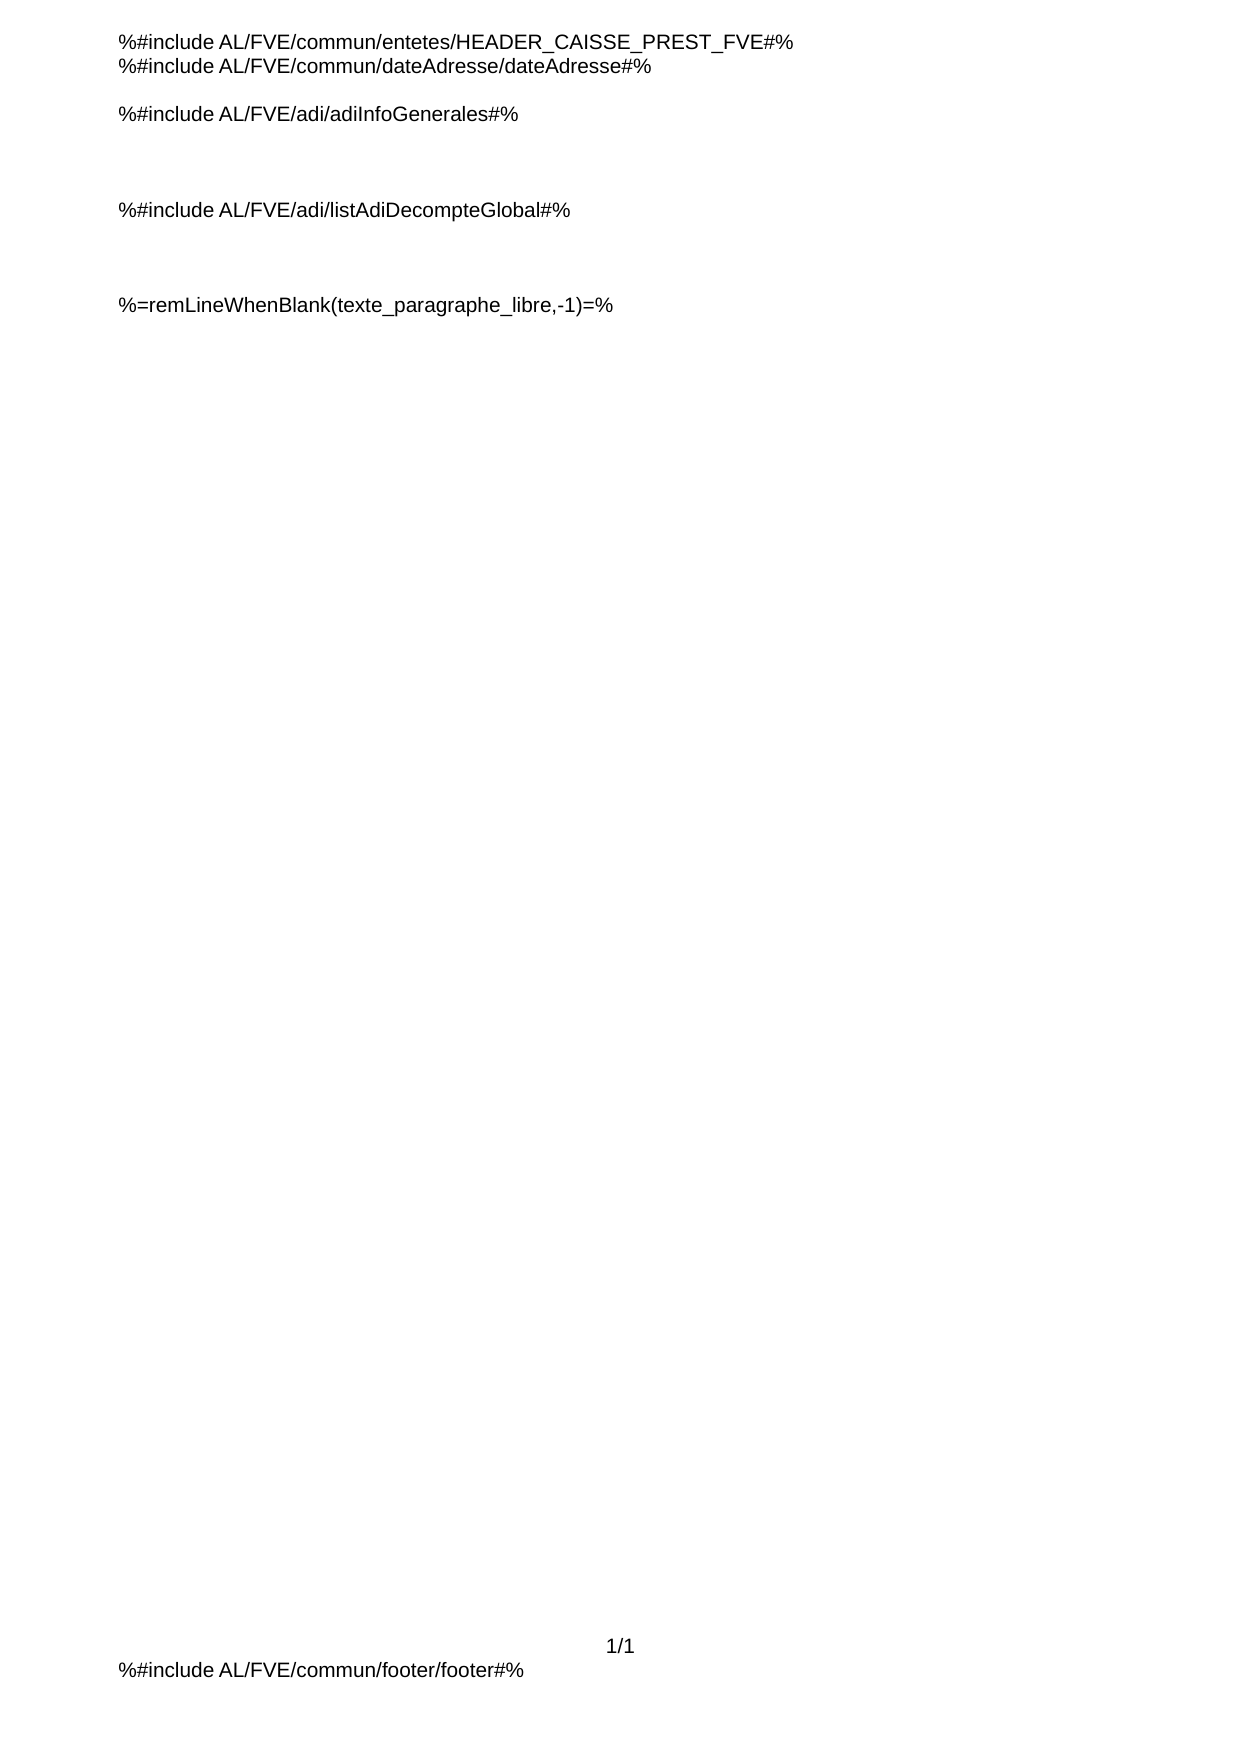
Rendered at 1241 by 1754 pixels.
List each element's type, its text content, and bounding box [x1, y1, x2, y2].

text %#include AL/FVE/adi/listAdiDecompteGlobal#% [118, 197, 1122, 221]
text %#include AL/FVE/adi/adiInfoGenerales#% [118, 102, 1122, 126]
text %=remLineWhenBlank(texte_paragraphe_libre,-1)=% [118, 293, 1122, 317]
text %#include AL/FVE/commun/entetes/HEADER_CAISSE_PREST_FVE#% [118, 30, 1122, 54]
text %#include AL/FVE/commun/dateAdresse/dateAdresse#% [118, 54, 1122, 78]
